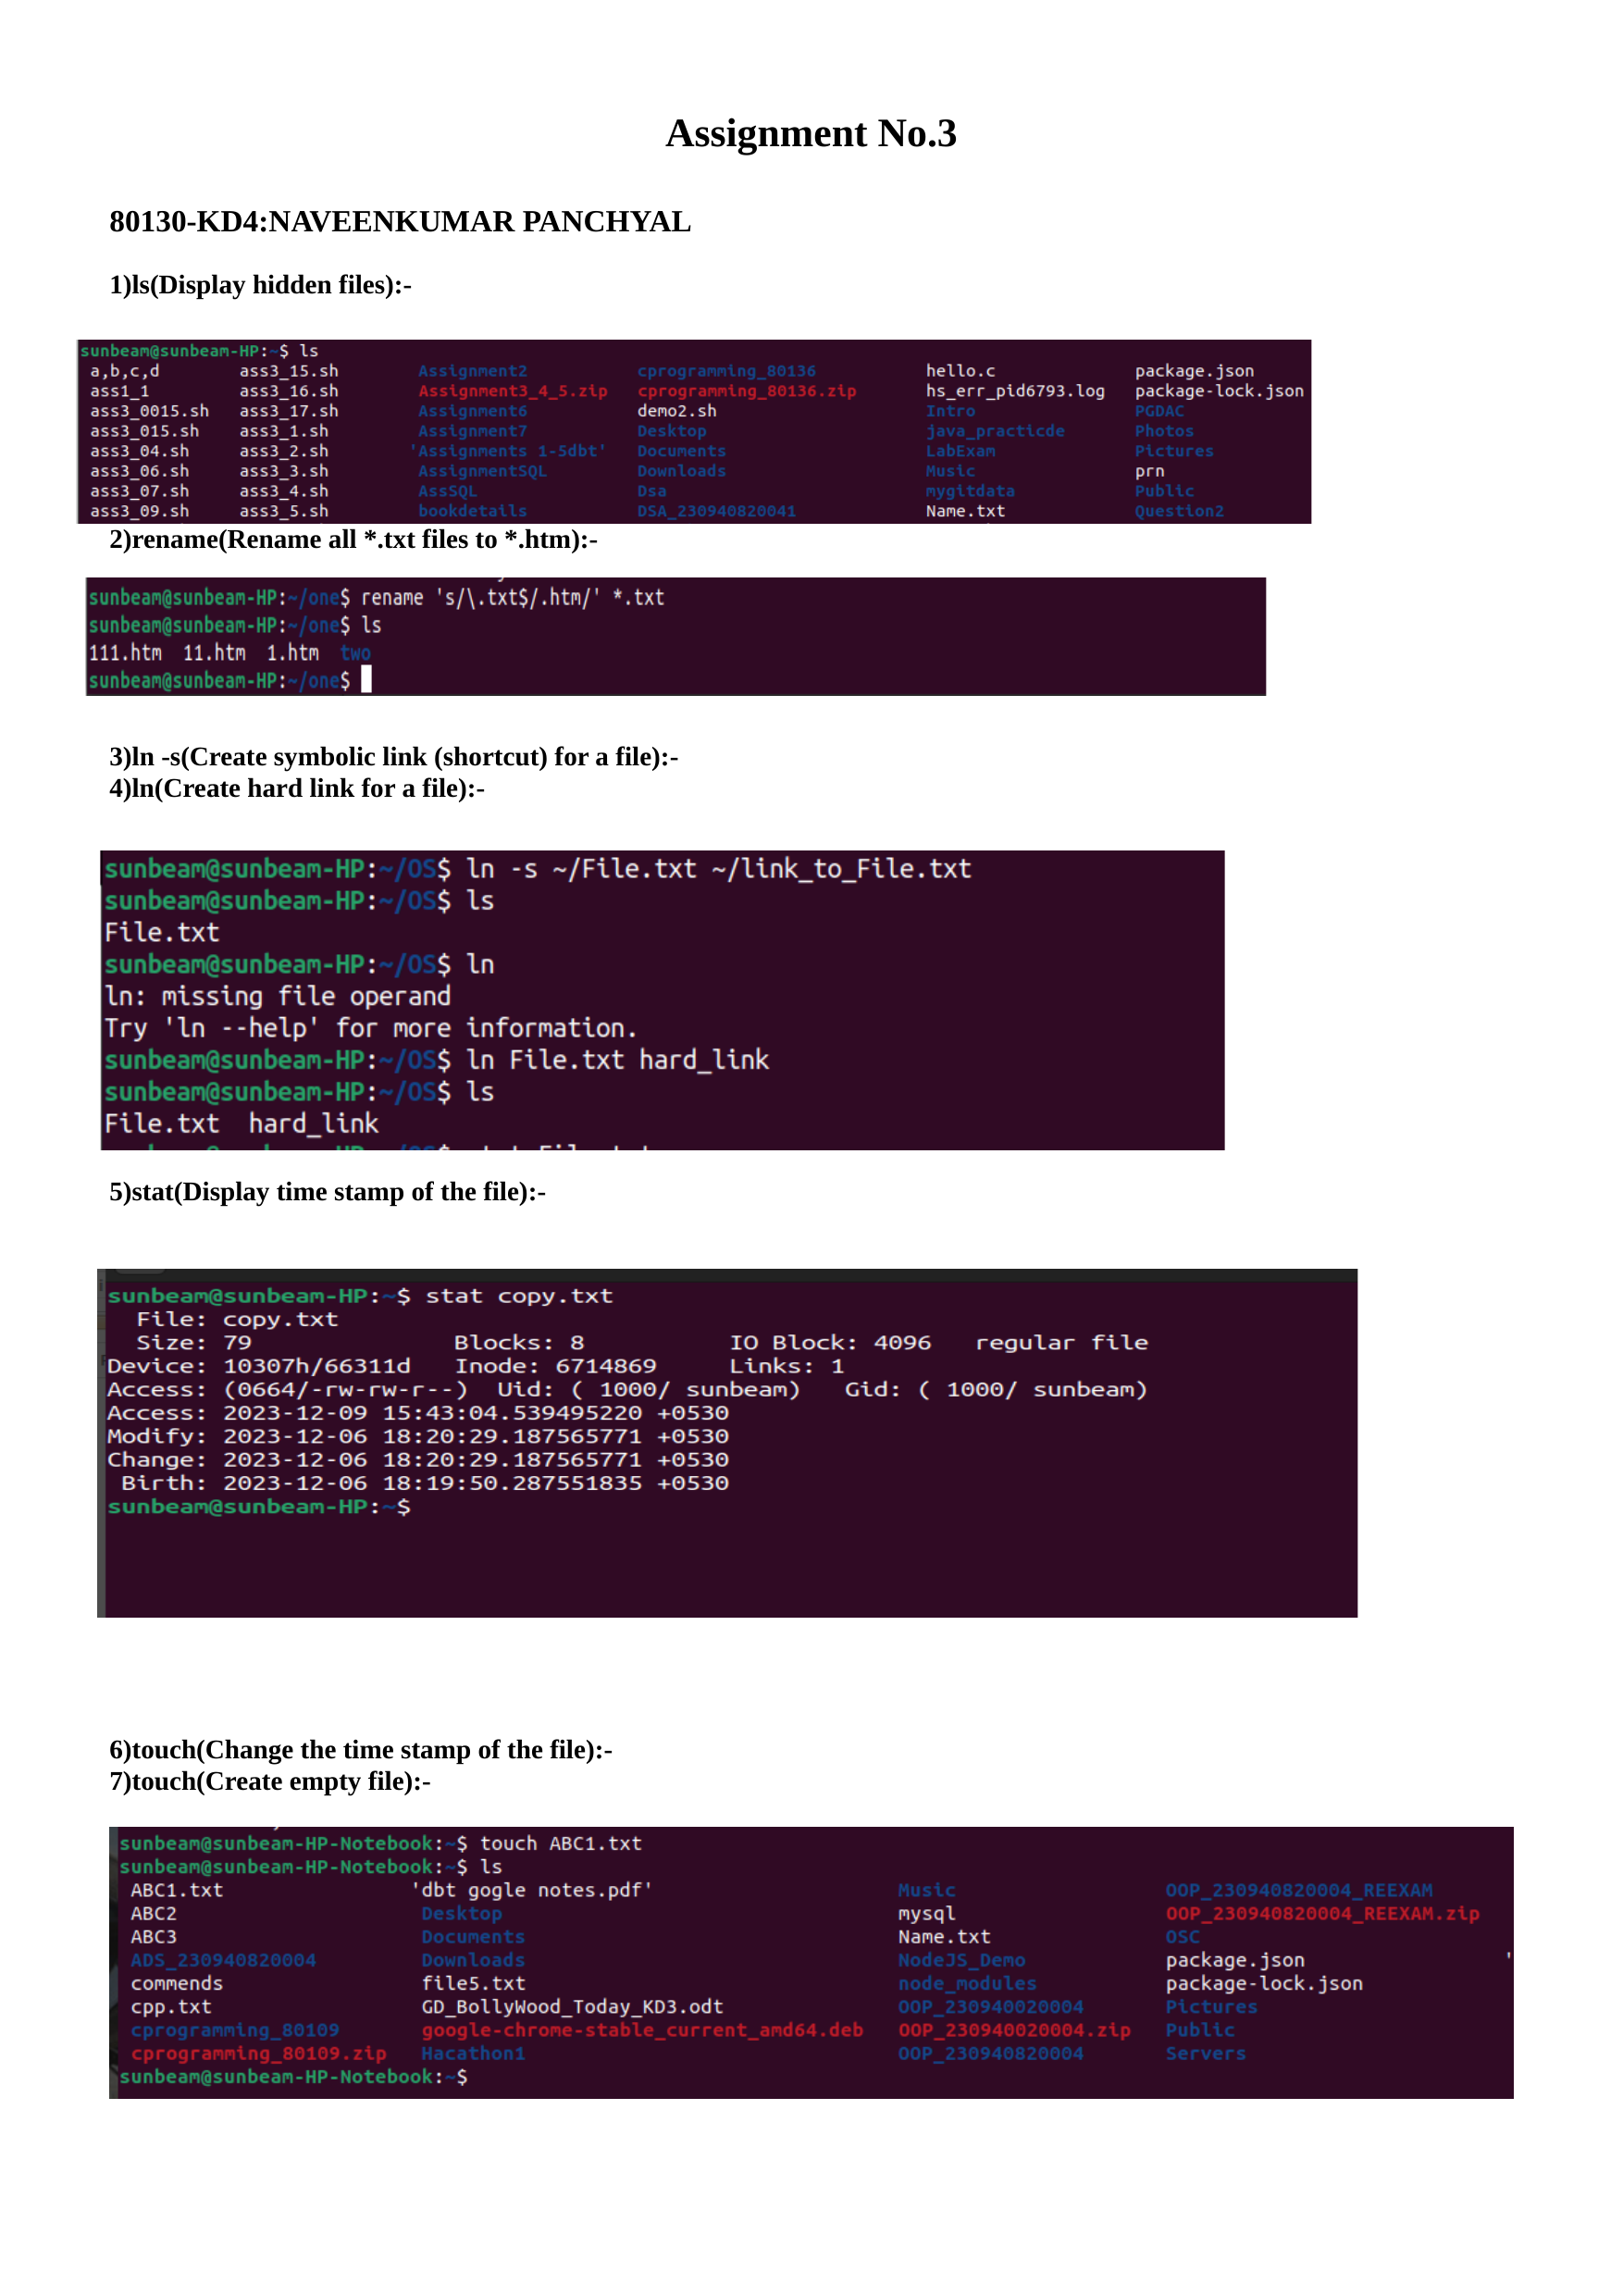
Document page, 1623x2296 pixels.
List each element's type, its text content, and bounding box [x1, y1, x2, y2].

text 5)stat(Display time stamp of the file):- [109, 1175, 1514, 1206]
text 1)ls(Display hidden files):- [109, 269, 1514, 300]
picture [109, 1827, 1514, 2099]
picture [85, 577, 1267, 696]
text 7)touch(Create empty file):- [109, 1765, 1514, 1796]
text 6)touch(Change the time stamp of the file):- [109, 1733, 1514, 1765]
text 80130-KD4:NAVEENKUMAR PANCHYAL [109, 203, 1514, 238]
picture [97, 1269, 1358, 1618]
text Assignment No.3 [109, 109, 1514, 155]
text 3)ln -s(Create symbolic link (shortcut) for a file):- [109, 740, 1514, 772]
picture [76, 340, 1312, 524]
text 2)rename(Rename all *.txt files to *.htm):- [109, 424, 1514, 554]
text 4)ln(Create hard link for a file):- [109, 772, 1514, 802]
picture [100, 850, 1225, 1150]
